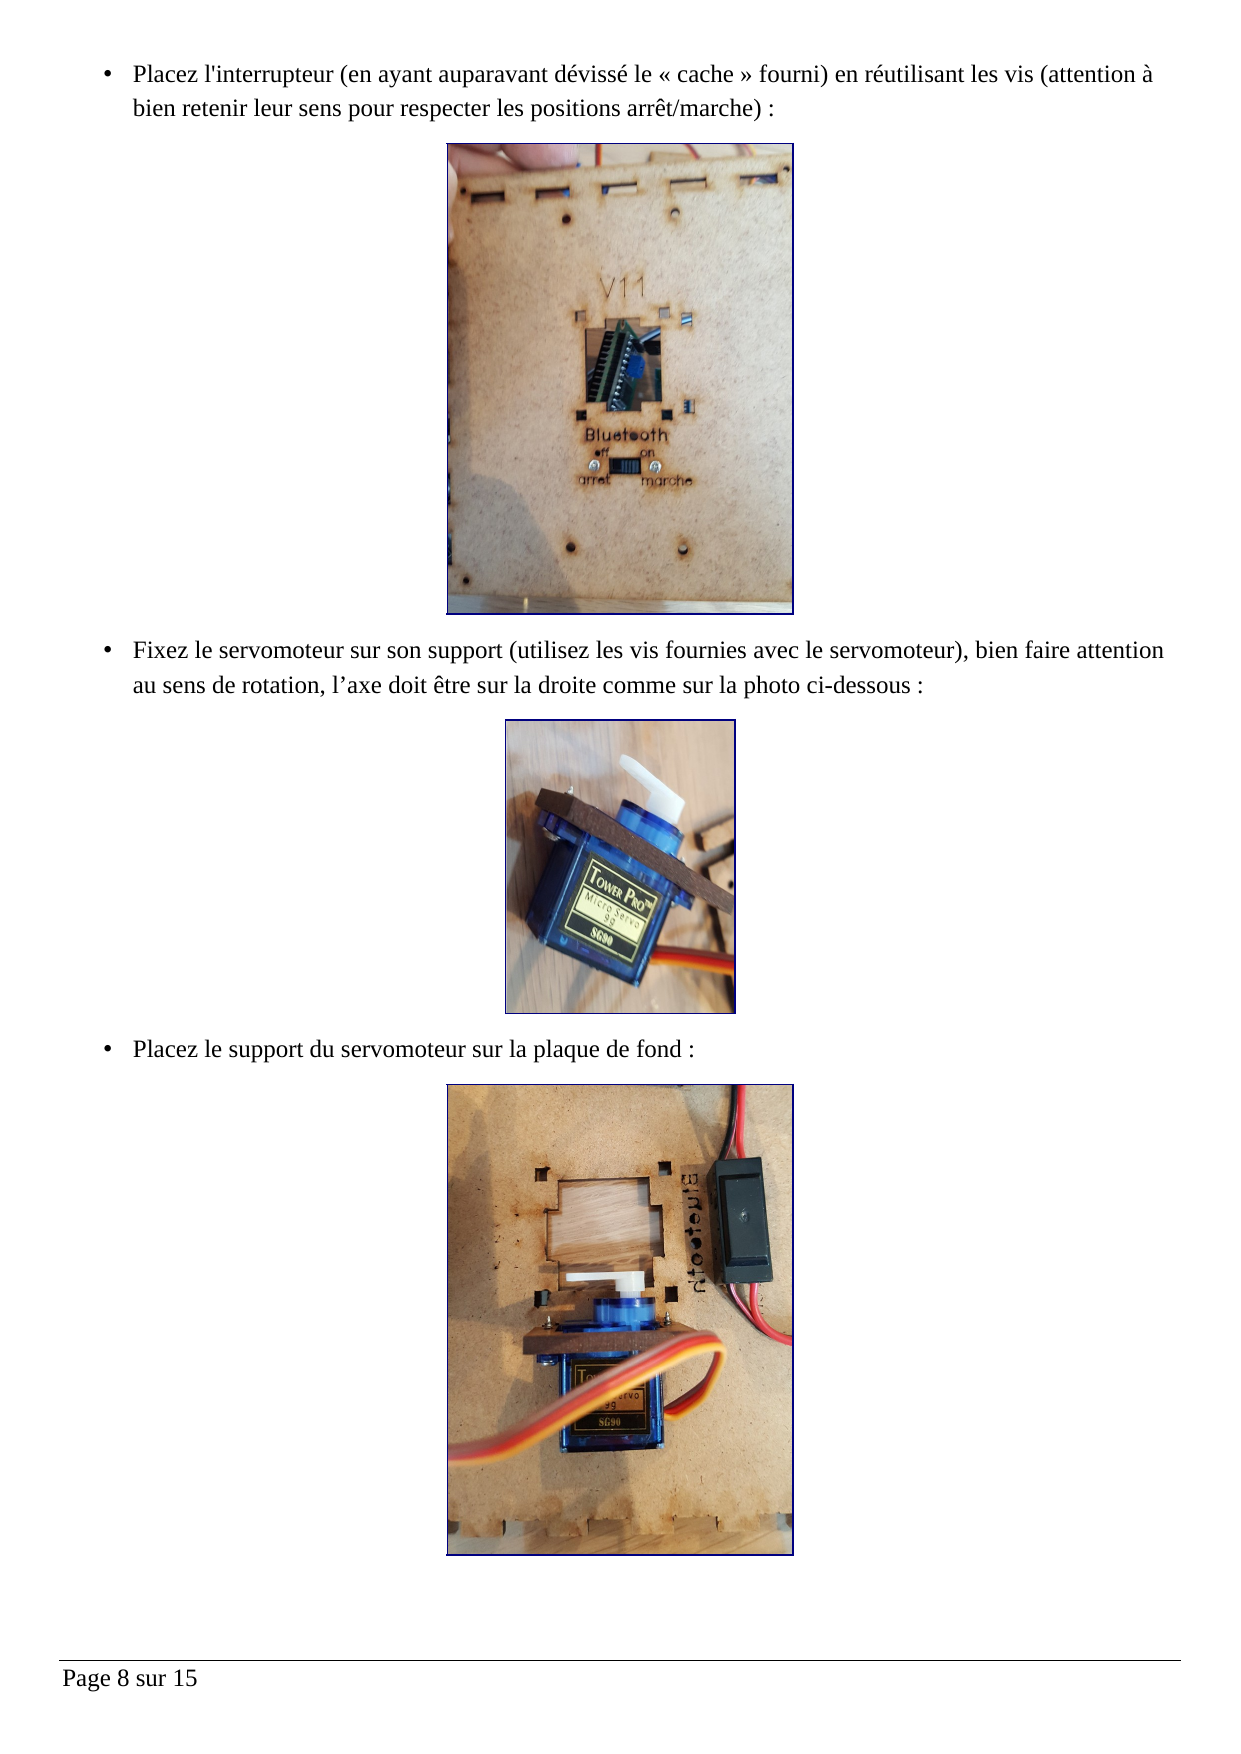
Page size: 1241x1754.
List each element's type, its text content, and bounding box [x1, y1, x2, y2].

list Placez l'interrupteur (en ayant auparavant dévissé le « cache » fourni) en réutilisant les vis (attention à bien retenir leur sens pour respecter les positions arrêt/marche) : [103, 59, 1181, 122]
list Fixez le servomoteur sur son support (utilisez les vis fournies avec le servomoteur), bien faire attention au sens de rotation, l’axe doit être sur la droite comme sur la photo ci-dessous : [103, 635, 1181, 698]
picture [506, 721, 734, 1013]
list Placez le support du servomoteur sur la plaque de fond : [103, 1034, 1181, 1063]
picture [448, 144, 792, 613]
picture [448, 1085, 792, 1554]
